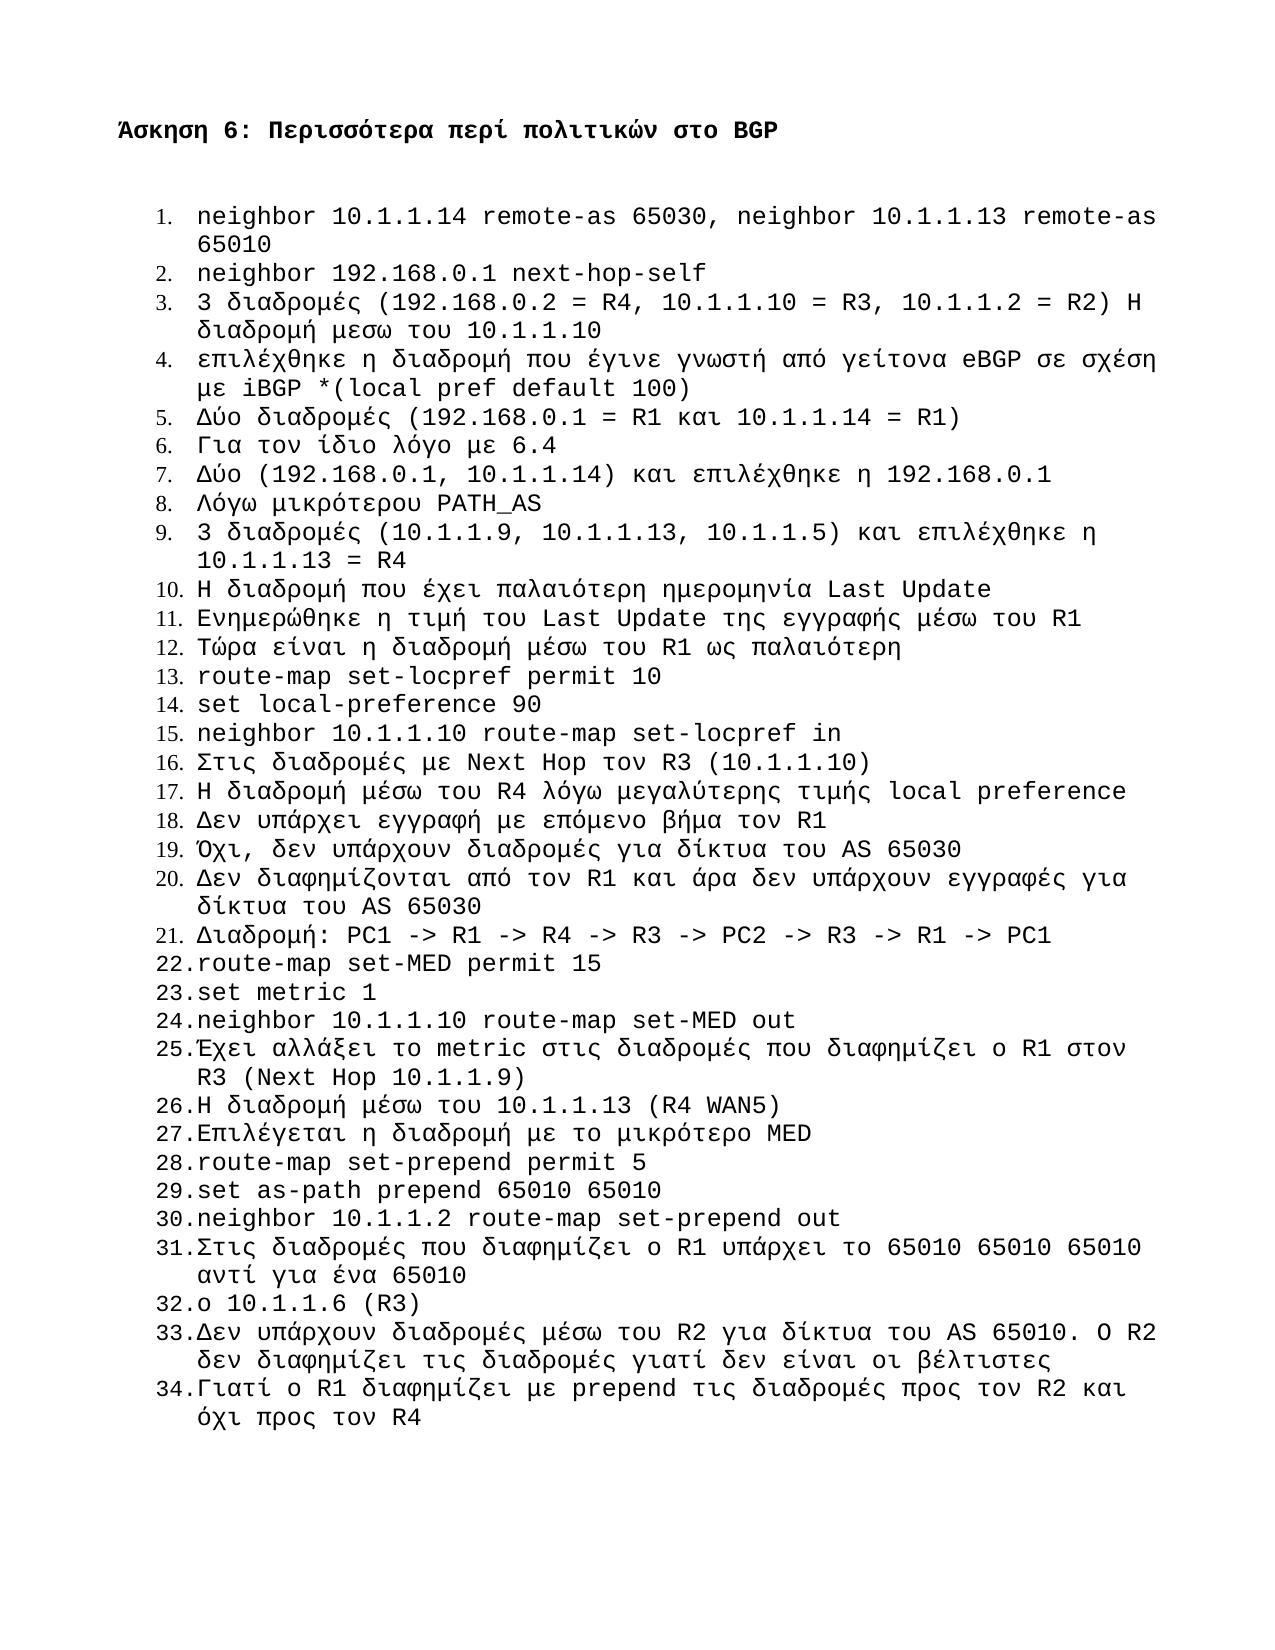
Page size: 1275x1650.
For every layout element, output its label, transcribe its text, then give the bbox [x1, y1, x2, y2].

list Δεν υπάρχουν διαδρομές μέσω του R2 για δίκτυα του AS 65010. Ο R2 δεν διαφημίζει τις διαδρομές γιατί δεν είναι οι βέλτιστες [155, 1319, 1157, 1376]
list set as-path prepend 65010 65010 [155, 1177, 1157, 1206]
list Γιατί ο R1 διαφημίζει με prepend τις διαδρομές προς τον R2 και όχι προς τον R4 [155, 1376, 1157, 1432]
list Έχει αλλάξει το metric στις διαδρομές που διαφημίζει ο R1 στον R3 (Next Hop 10.1.1.9) [155, 1036, 1157, 1092]
list neighbor 10.1.1.10 route-map set-MED out [155, 1007, 1157, 1036]
list Λόγω μικρότερου PATH_AS [155, 490, 1157, 519]
list neighbor 10.1.1.14 remote-as 65030, neighbor 10.1.1.13 remote-as 65010 [155, 203, 1157, 260]
list Στις διαδρομές με Next Hop τον R3 (10.1.1.10) [155, 749, 1157, 778]
text Άσκηση 6: Περισσότερα περί πολιτικών στο BGP [118, 118, 1157, 146]
list Διαδρομή: PC1 -> R1 -> R4 -> R3 -> PC2 -> R3 -> R1 -> PC1 [155, 922, 1157, 951]
list H διαδρομή που έχει παλαιότερη ημερομηνία Last Update [155, 576, 1157, 605]
list route-map set-MED permit 15 [155, 951, 1157, 979]
list 3 διαδρομές (192.168.0.2 = R4, 10.1.1.10 = R3, 10.1.1.2 = R2) Η διαδρομή μεσω του 10.1.1.10 [155, 289, 1157, 346]
list Επιλέγεται η διαδρομή με το μικρότερο MED [155, 1121, 1157, 1149]
list Όχι, δεν υπάρχουν διαδρομές για δίκτυα του AS 65030 [155, 836, 1157, 865]
list Δεν διαφημίζονται από τον R1 και άρα δεν υπάρχουν εγγραφές για δίκτυα του AS 65030 [155, 865, 1157, 922]
list Δεν υπάρχει εγγραφή με επόμενο βήμα τον R1 [155, 807, 1157, 836]
list set metric 1 [155, 979, 1157, 1007]
list neighbor 192.168.0.1 next-hop-self [155, 260, 1157, 289]
list 3 διαδρομές (10.1.1.9, 10.1.1.13, 10.1.1.5) και επιλέχθηκε η 10.1.1.13 = R4 [155, 519, 1157, 576]
list Η διαδρομή μέσω του 10.1.1.13 (R4 WAN5) [155, 1092, 1157, 1121]
list Η διαδρομή μέσω του R4 λόγω μεγαλύτερης τιμής local preference [155, 778, 1157, 807]
list route-map set-locpref permit 10 [155, 663, 1157, 692]
list Δύο (192.168.0.1, 10.1.1.14) και επιλέχθηκε η 192.168.0.1 [155, 461, 1157, 490]
list Δύο διαδρομές (192.168.0.1 = R1 και 10.1.1.14 = R1) [155, 403, 1157, 432]
list Τώρα είναι η διαδρομή μέσω του R1 ως παλαιότερη [155, 634, 1157, 663]
list Στις διαδρομές που διαφημίζει ο R1 υπάρχει το 65010 65010 65010 αντί για ένα 65010 [155, 1234, 1157, 1291]
list neighbor 10.1.1.2 route-map set-prepend out [155, 1206, 1157, 1234]
list Για τον ίδιο λόγο με 6.4 [155, 432, 1157, 461]
list set local-preference 90 [155, 692, 1157, 720]
list επιλέχθηκε η διαδρομή που έγινε γνωστή από γείτονα eBGP σε σχέση με iBGP *(local pref default 100) [155, 346, 1157, 403]
list o 10.1.1.6 (R3) [155, 1291, 1157, 1319]
list neighbor 10.1.1.10 route-map set-locpref in [155, 720, 1157, 749]
list route-map set-prepend permit 5 [155, 1149, 1157, 1177]
list Ενημερώθηκε η τιμή του Last Update της εγγραφής μέσω του R1 [155, 605, 1157, 634]
